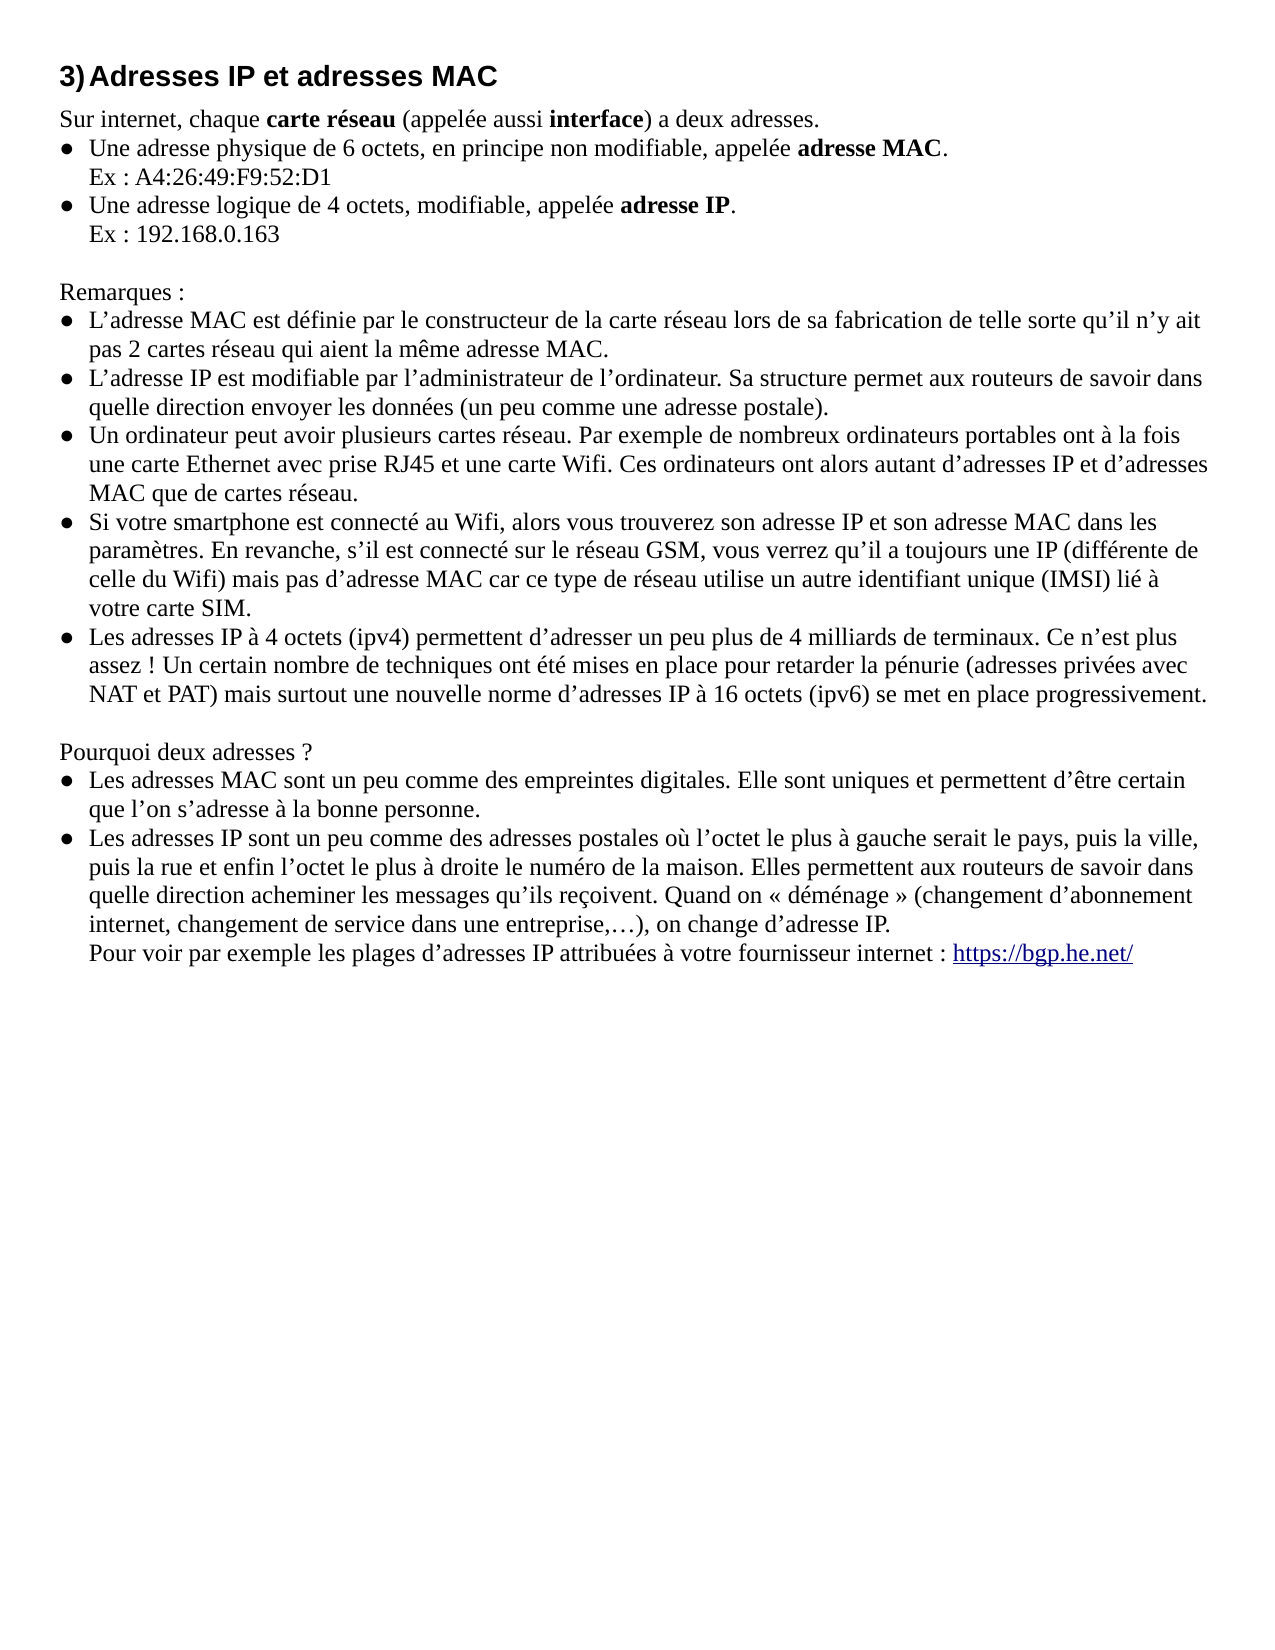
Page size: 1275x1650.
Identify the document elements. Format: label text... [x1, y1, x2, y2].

list L’adresse MAC est définie par le constructeur de la carte réseau lors de sa fabrication de telle sorte qu’il n’y ait pas 2 cartes réseau qui aient la même adresse MAC. [59, 306, 1216, 363]
list Les adresses IP sont un peu comme des adresses postales où l’octet le plus à gauche serait le pays, puis la ville, puis la rue et enfin l’octet le plus à droite le numéro de la maison. Elles permettent aux routeurs de savoir dans quelle direction acheminer les messages qu’ils reçoivent. Quand on « déménage » (changement d’abonnement internet, changement de service dans une entreprise,…), on change d’adresse IP. Pour voir par exemple les plages d’adresses IP attribuées à votre fournisseur internet : https://bgp.he.net/ [59, 823, 1216, 967]
text Sur internet, chaque carte réseau (appelée aussi interface) a deux adresses. [59, 104, 1216, 133]
list Une adresse physique de 6 octets, en principe non modifiable, appelée adresse MAC. Ex : A4:26:49:F9:52:D1 [59, 133, 1216, 191]
list Les adresses IP à 4 octets (ipv4) permettent d’adresser un peu plus de 4 milliards de terminaux. Ce n’est plus assez ! Un certain nombre de techniques ont été mises en place pour retarder la pénurie (adresses privées avec NAT et PAT) mais surtout une nouvelle norme d’adresses IP à 16 octets (ipv6) se met en place progressivement. [59, 622, 1216, 708]
list Si votre smartphone est connecté au Wifi, alors vous trouverez son adresse IP et son adresse MAC dans les paramètres. En revanche, s’il est connecté sur le réseau GSM, vous verrez qu’il a toujours une IP (différente de celle du Wifi) mais pas d’adresse MAC car ce type de réseau utilise un autre identifiant unique (IMSI) lié à votre carte SIM. [59, 507, 1216, 622]
list Une adresse logique de 4 octets, modifiable, appelée adresse IP. Ex : 192.168.0.163 [59, 191, 1216, 248]
text Pourquoi deux adresses ? [59, 737, 1216, 766]
list Les adresses MAC sont un peu comme des empreintes digitales. Elle sont uniques et permettent d’être certain que l’on s’adresse à la bonne personne. [59, 766, 1216, 823]
list Un ordinateur peut avoir plusieurs cartes réseau. Par exemple de nombreux ordinateurs portables ont à la fois une carte Ethernet avec prise RJ45 et une carte Wifi. Ces ordinateurs ont alors autant d’adresses IP et d’adresses MAC que de cartes réseau. [59, 421, 1216, 507]
text Remarques : [59, 277, 1216, 306]
list L’adresse IP est modifiable par l’administrateur de l’ordinateur. Sa structure permet aux routeurs de savoir dans quelle direction envoyer les données (un peu comme une adresse postale). [59, 363, 1216, 421]
list Adresses IP et adresses MAC [59, 59, 1216, 93]
